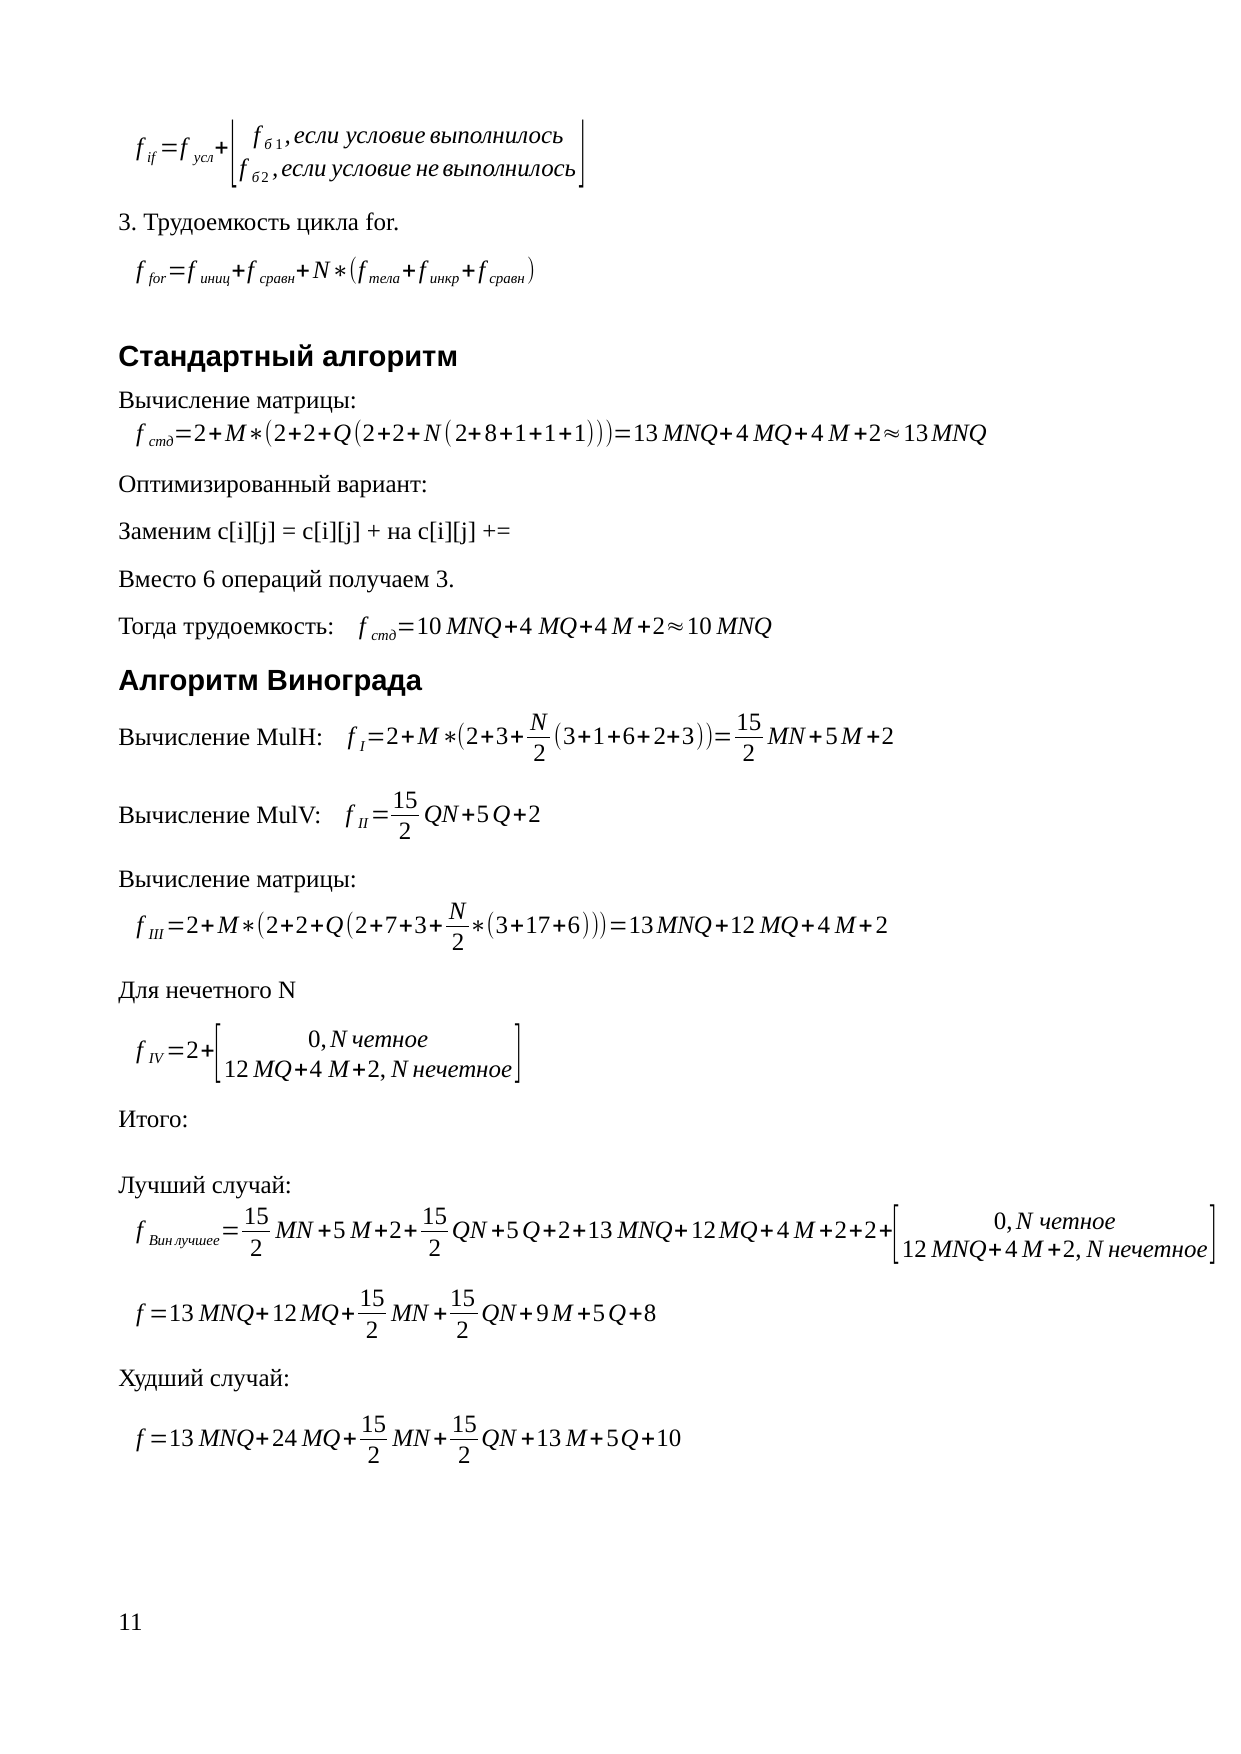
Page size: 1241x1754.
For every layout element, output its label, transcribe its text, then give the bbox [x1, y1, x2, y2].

text Вычисление матрицы: [118, 864, 1122, 956]
text Итого: Лучший случай: [118, 1104, 1122, 1266]
list Вычисление матрицы: [118, 385, 1122, 450]
text Худший случай: [118, 1363, 1122, 1391]
list Вместо 6 операций получаем 3. [118, 564, 1122, 593]
text Вычисление MulH: [118, 709, 1122, 768]
subtitle Стандартный алгоритм [118, 339, 1122, 372]
list Тогда трудоемкость: [118, 611, 1122, 644]
text Для нечетного N [118, 975, 1122, 1004]
list Заменим c[i][j] = c[i][j] + на c[i][j] += [118, 516, 1122, 545]
text 3. Трудоемкость цикла for. [118, 207, 1122, 236]
subtitle Алгоритм Винограда [118, 663, 1122, 696]
list Оптимизированный вариант: [118, 469, 1122, 497]
text Вычисление MulV: [118, 787, 1122, 846]
